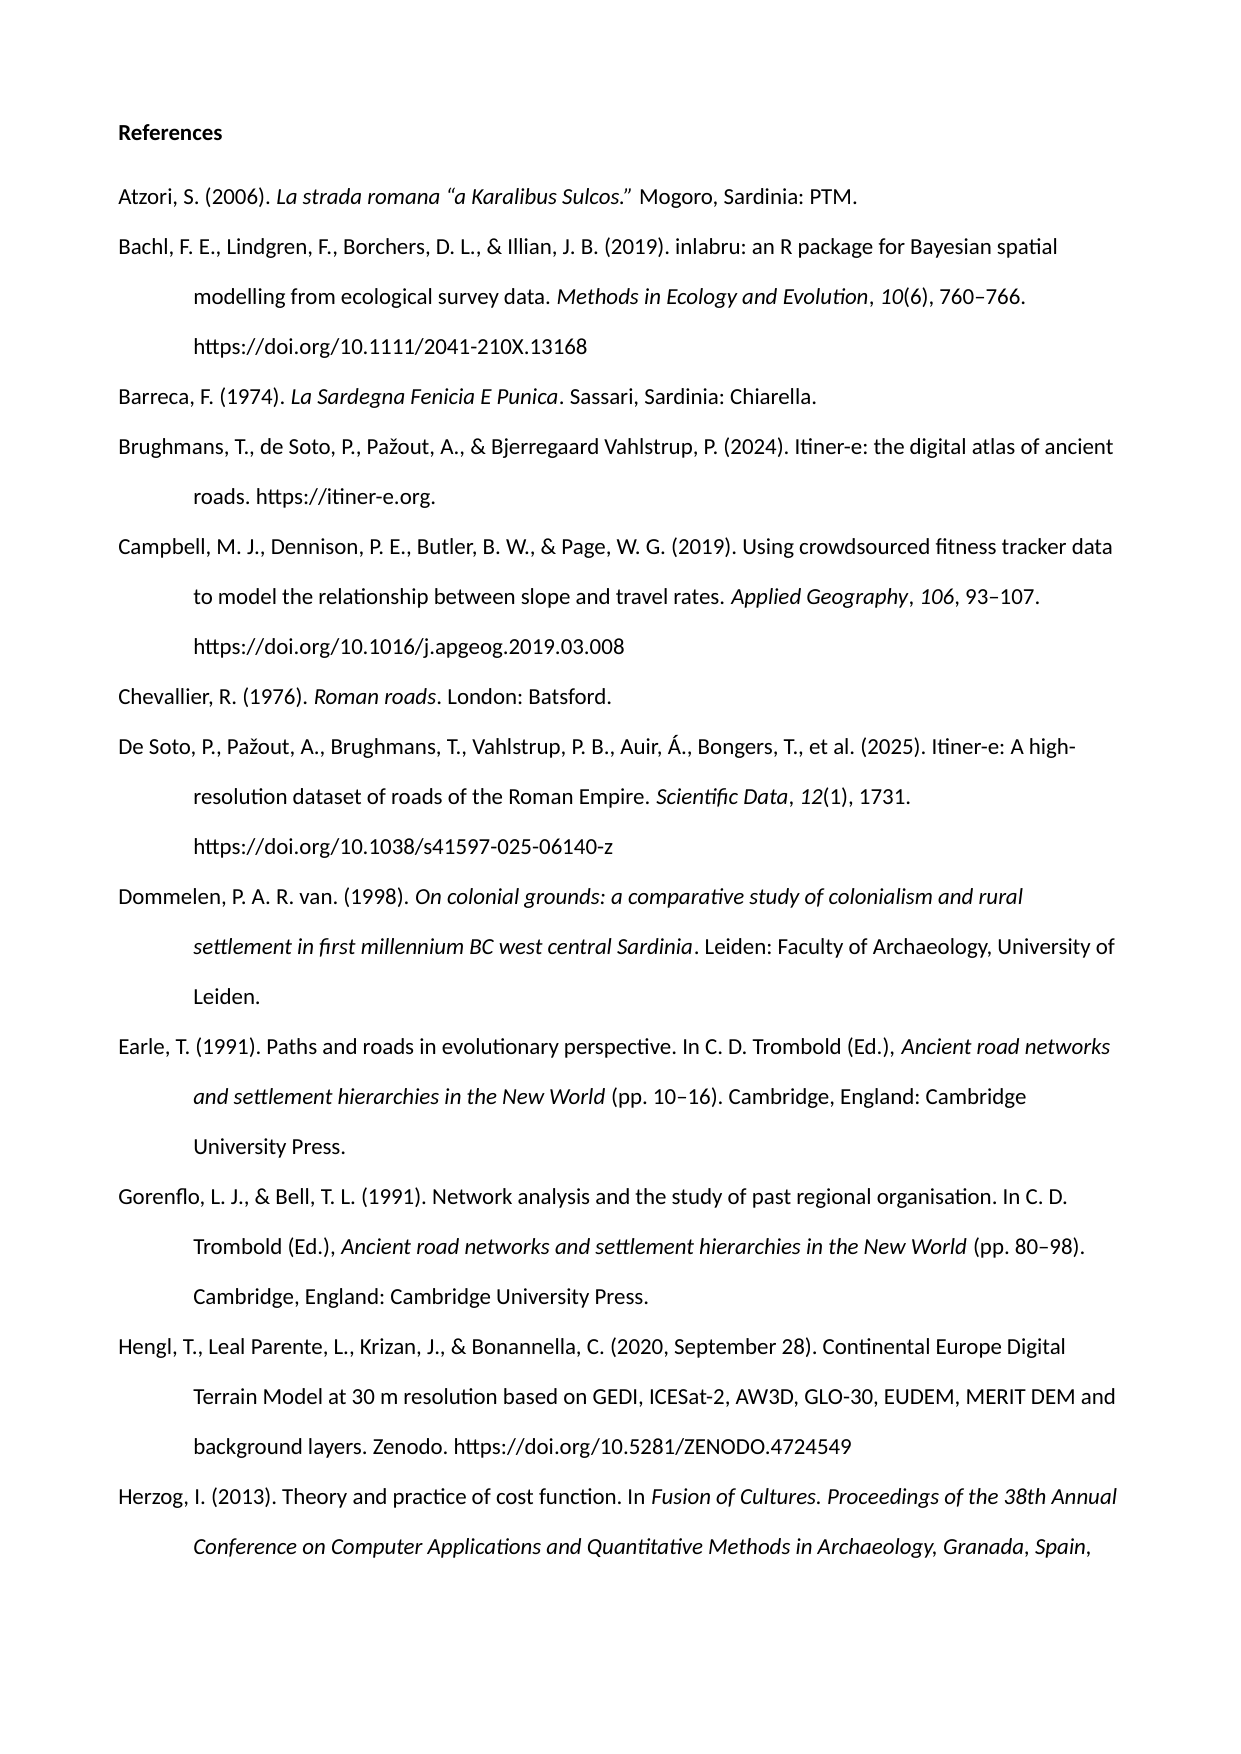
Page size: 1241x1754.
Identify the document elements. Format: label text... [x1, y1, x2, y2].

text Herzog, I. (2013). Theory and practice of cost function. In Fusion of Cultures. Proceedings of the 38th Annual Conference on Computer Applications and Quantitative Methods in Archaeology, Granada, Spain, [118, 1460, 1122, 1560]
text Atzori, S. (2006). La strada romana “a Karalibus Sulcos.” Mogoro, Sardinia: PTM. [118, 160, 1122, 210]
text Hengl, T., Leal Parente, L., Krizan, J., & Bonannella, C. (2020, September 28). Continental Europe Digital Terrain Model at 30 m resolution based on GEDI, ICESat-2, AW3D, GLO-30, EUDEM, MERIT DEM and background layers. Zenodo. https://doi.org/10.5281/ZENODO.4724549 [118, 1310, 1122, 1460]
text Gorenflo, L. J., & Bell, T. L. (1991). Network analysis and the study of past regional organisation. In C. D. Trombold (Ed.), Ancient road networks and settlement hierarchies in the New World (pp. 80–98). Cambridge, England: Cambridge University Press. [118, 1160, 1122, 1310]
text Campbell, M. J., Dennison, P. E., Butler, B. W., & Page, W. G. (2019). Using crowdsourced fitness tracker data to model the relationship between slope and travel rates. Applied Geography, 106, 93–107. https://doi.org/10.1016/j.apgeog.2019.03.008 [118, 510, 1122, 660]
text Chevallier, R. (1976). Roman roads. London: Batsford. [118, 660, 1122, 710]
text Dommelen, P. A. R. van. (1998). On colonial grounds: a comparative study of colonialism and rural settlement in first millennium BC west central Sardinia. Leiden: Faculty of Archaeology, University of Leiden. [118, 860, 1122, 1010]
text Brughmans, T., de Soto, P., Pažout, A., & Bjerregaard Vahlstrup, P. (2024). Itiner-e: the digital atlas of ancient roads. https://itiner-e.org. [118, 410, 1122, 510]
text Barreca, F. (1974). La Sardegna Fenicia E Punica. Sassari, Sardinia: Chiarella. [118, 360, 1122, 410]
text De Soto, P., Pažout, A., Brughmans, T., Vahlstrup, P. B., Auir, Á., Bongers, T., et al. (2025). Itiner-e: A high-resolution dataset of roads of the Roman Empire. Scientific Data, 12(1), 1731. https://doi.org/10.1038/s41597-025-06140-z [118, 710, 1122, 860]
text References [118, 118, 1122, 146]
text Earle, T. (1991). Paths and roads in evolutionary perspective. In C. D. Trombold (Ed.), Ancient road networks and settlement hierarchies in the New World (pp. 10–16). Cambridge, England: Cambridge University Press. [118, 1010, 1122, 1160]
text Bachl, F. E., Lindgren, F., Borchers, D. L., & Illian, J. B. (2019). inlabru: an R package for Bayesian spatial modelling from ecological survey data. Methods in Ecology and Evolution, 10(6), 760–766. https://doi.org/10.1111/2041-210X.13168 [118, 210, 1122, 360]
